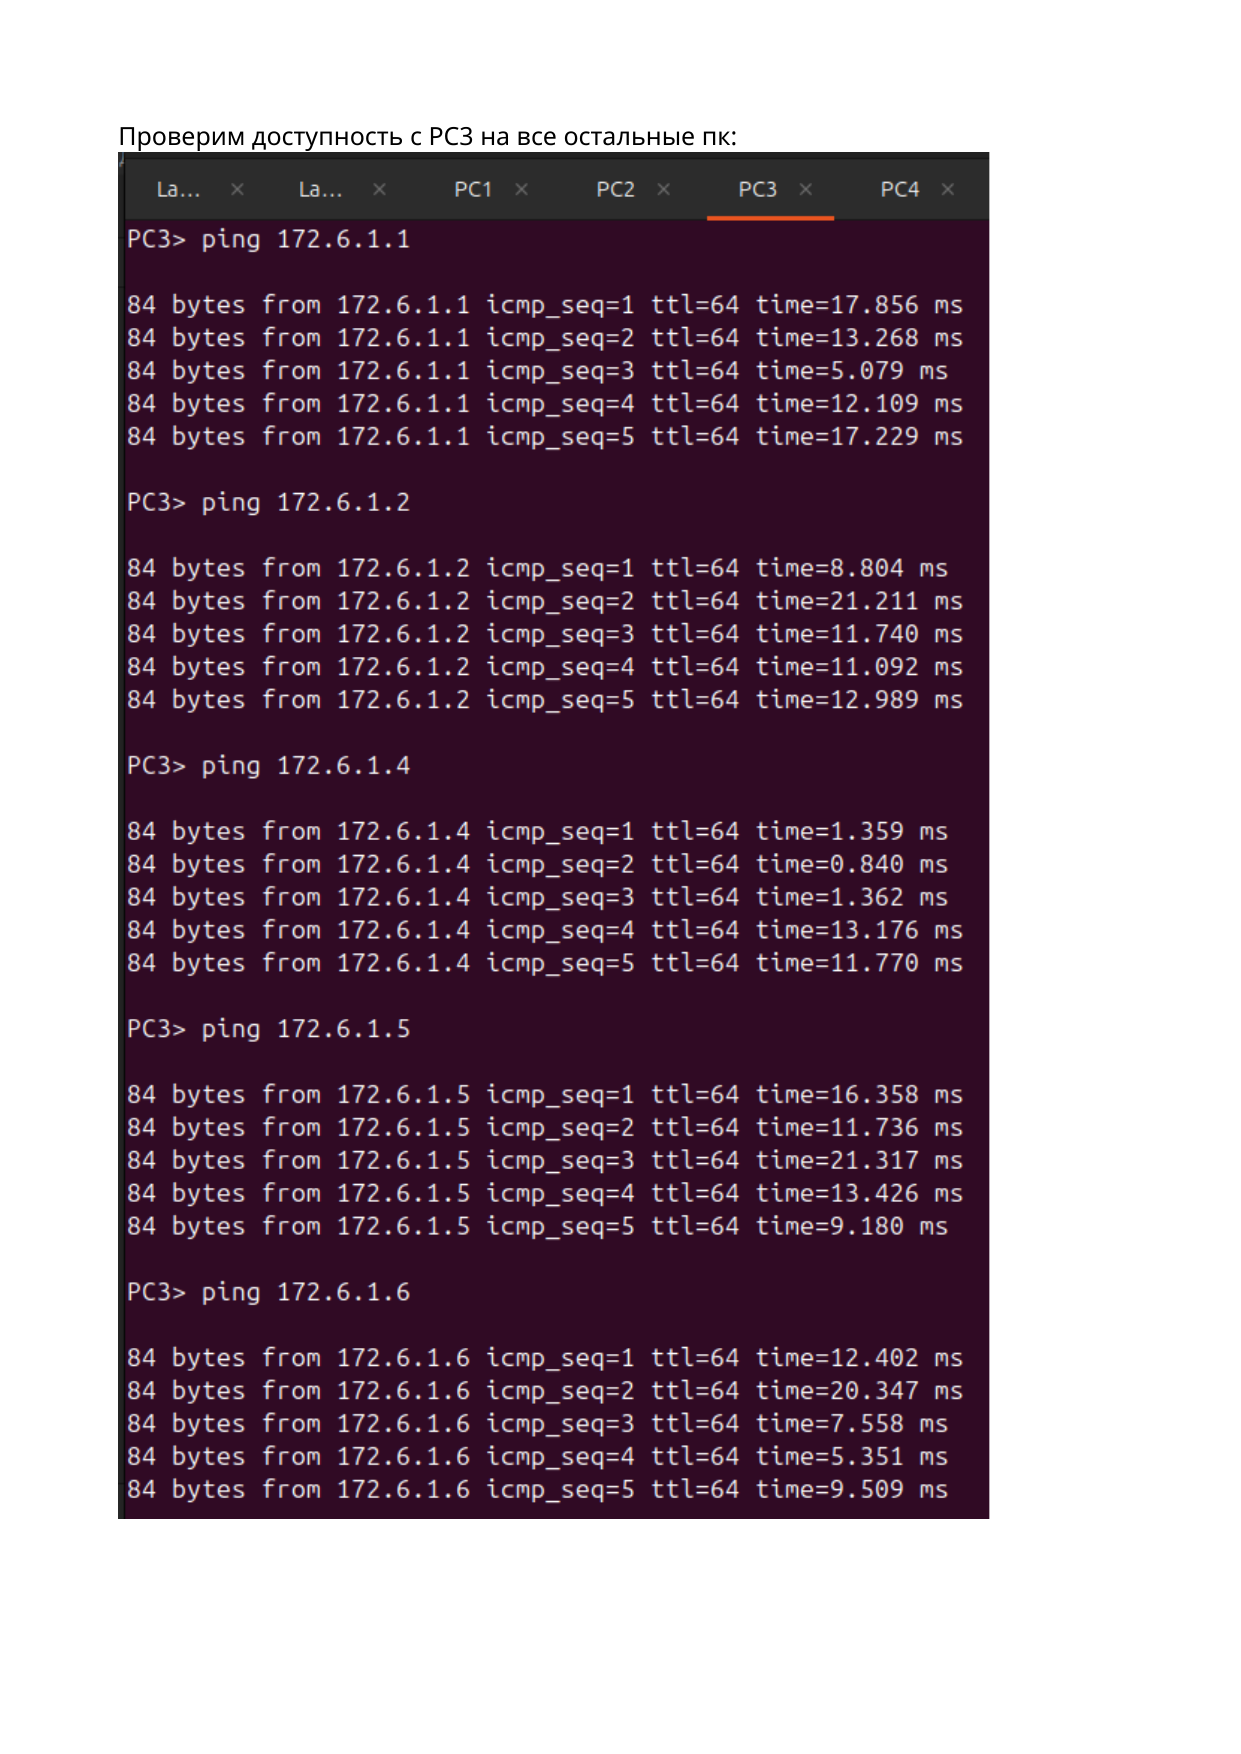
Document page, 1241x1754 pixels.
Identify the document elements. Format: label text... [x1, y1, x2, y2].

text Проверим доступность с PC3 на все остальные пк: [118, 118, 1122, 152]
picture [118, 152, 990, 1519]
